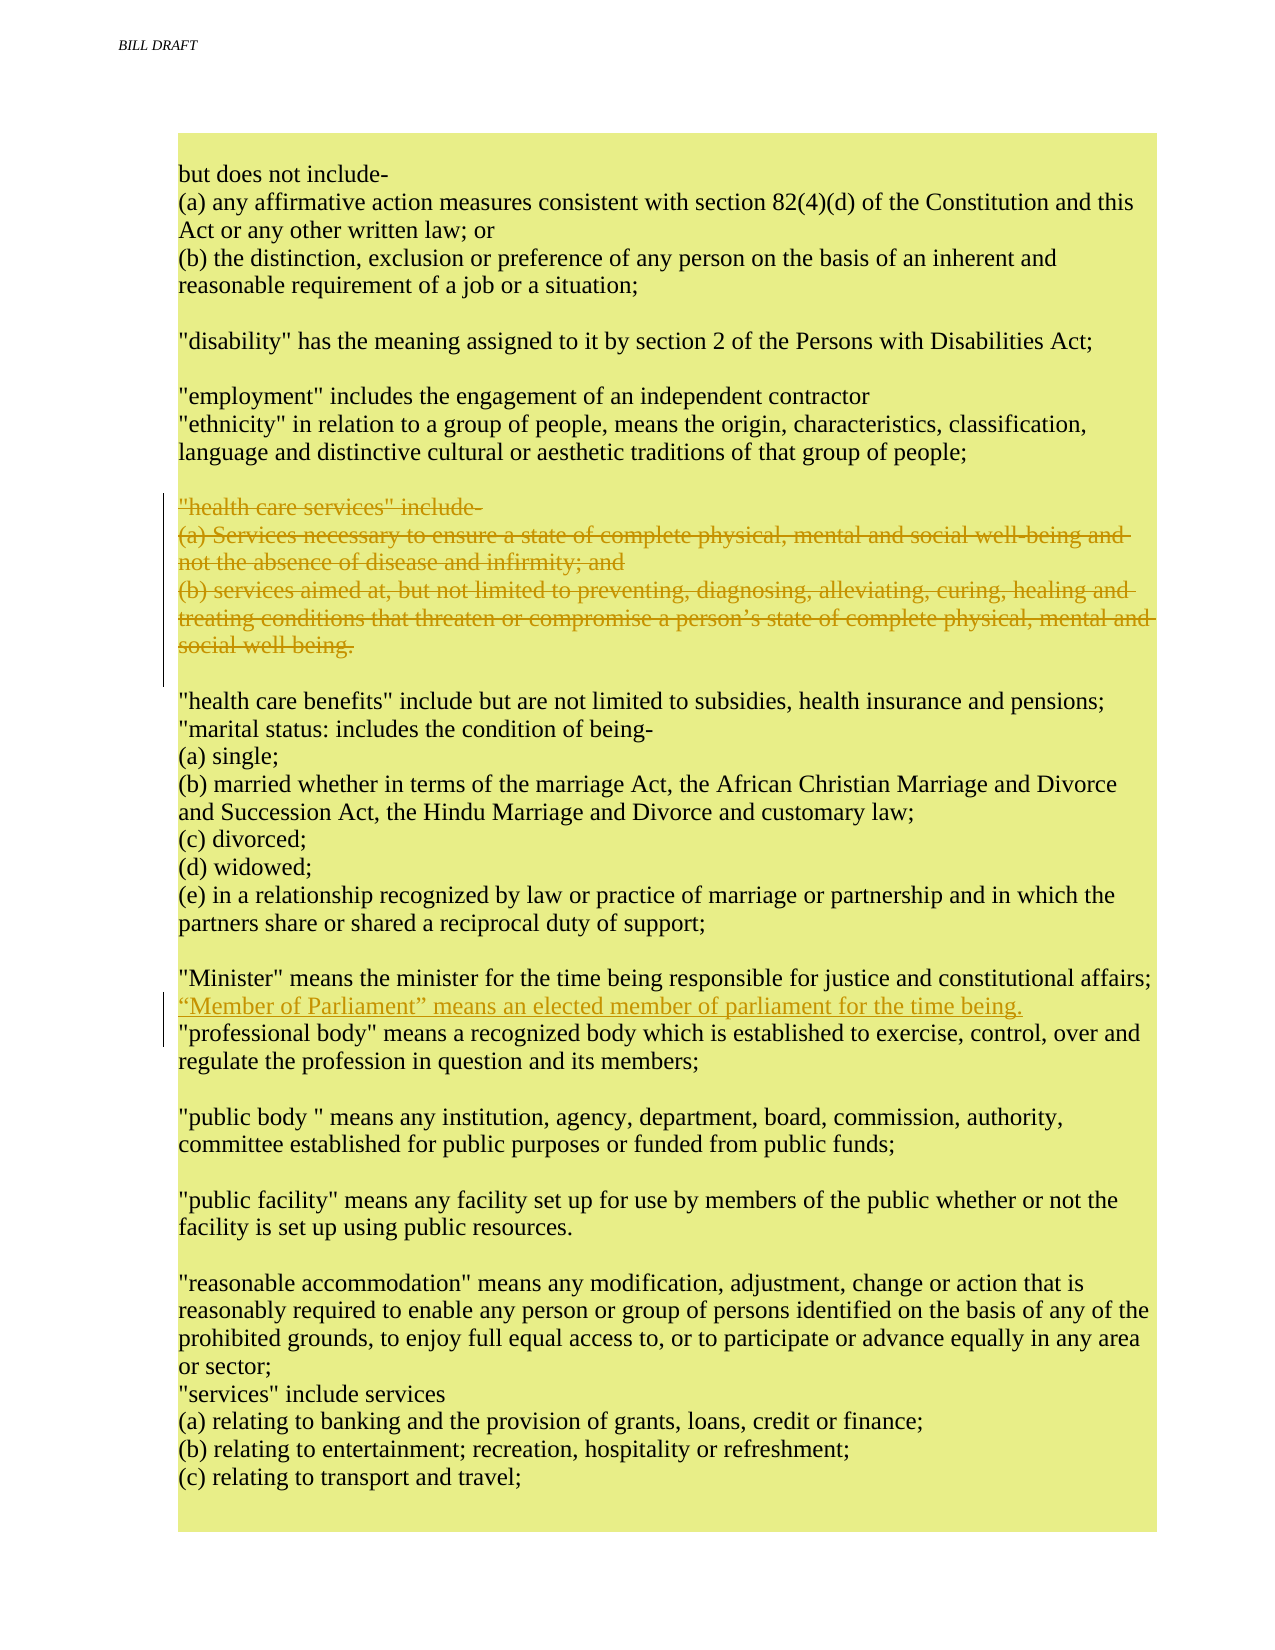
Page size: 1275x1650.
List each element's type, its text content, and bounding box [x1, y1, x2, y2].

text (b) married whether in terms of the marriage Act, the African Christian Marriage and Divorce and Succession Act, the Hindu Marriage and Divorce and customary law; [178, 770, 1157, 826]
text "disability" has the meaning assigned to it by section 2 of the Persons with Disabilities Act; [178, 327, 1157, 354]
text but does not include- [178, 161, 1157, 188]
text "health care benefits" include but are not limited to subsidies, health insurance and pensions; [178, 687, 1157, 715]
text "public body " means any institution, agency, department, board, commission, authority, committee established for public purposes or funded from public funds; [178, 1103, 1157, 1158]
text "reasonable accommodation" means any modification, adjustment, change or action that is reasonably required to enable any person or group of persons identified on the basis of any of the prohibited grounds, to enjoy full equal access to, or to participate or advance equally in any area or sector; [178, 1269, 1157, 1380]
text (b) the distinction, exclusion or preference of any person on the basis of an inherent and reasonable requirement of a job or a situation; [178, 244, 1157, 299]
text (e) in a relationship recognized by law or practice of marriage or partnership and in which the partners share or shared a reciprocal duty of support; [178, 881, 1157, 936]
text "services" include services [178, 1380, 1157, 1407]
text "public facility" means any facility set up for use by members of the public whether or not the facility is set up using public resources. [178, 1186, 1157, 1241]
text "marital status: includes the condition of being- [178, 715, 1157, 742]
text "ethnicity" in relation to a group of people, means the origin, characteristics, classification, language and distinctive cultural or aesthetic traditions of that group of people; [178, 410, 1157, 465]
text (a) single; [178, 742, 1157, 770]
text (d) widowed; [178, 853, 1157, 881]
text "employment" includes the engagement of an independent contractor [178, 382, 1157, 410]
text (b) relating to entertainment; recreation, hospitality or refreshment; [178, 1435, 1157, 1463]
text (c) relating to transport and travel; [178, 1463, 1157, 1491]
text "Minister" means the minister for the time being responsible for justice and constitutional affairs; [178, 964, 1157, 992]
text "professional body" means a recognized body which is established to exercise, control, over and regulate the profession in question and its members; [178, 1019, 1157, 1075]
text (c) divorced; [178, 826, 1157, 853]
text “Member of Parliament” means an elected member of parliament for the time being. [178, 992, 1157, 1019]
text (a) any affirmative action measures consistent with section 82(4)(d) of the Constitution and this Act or any other written law; or [178, 188, 1157, 244]
text (a) relating to banking and the provision of grants, loans, credit or finance; [178, 1407, 1157, 1435]
